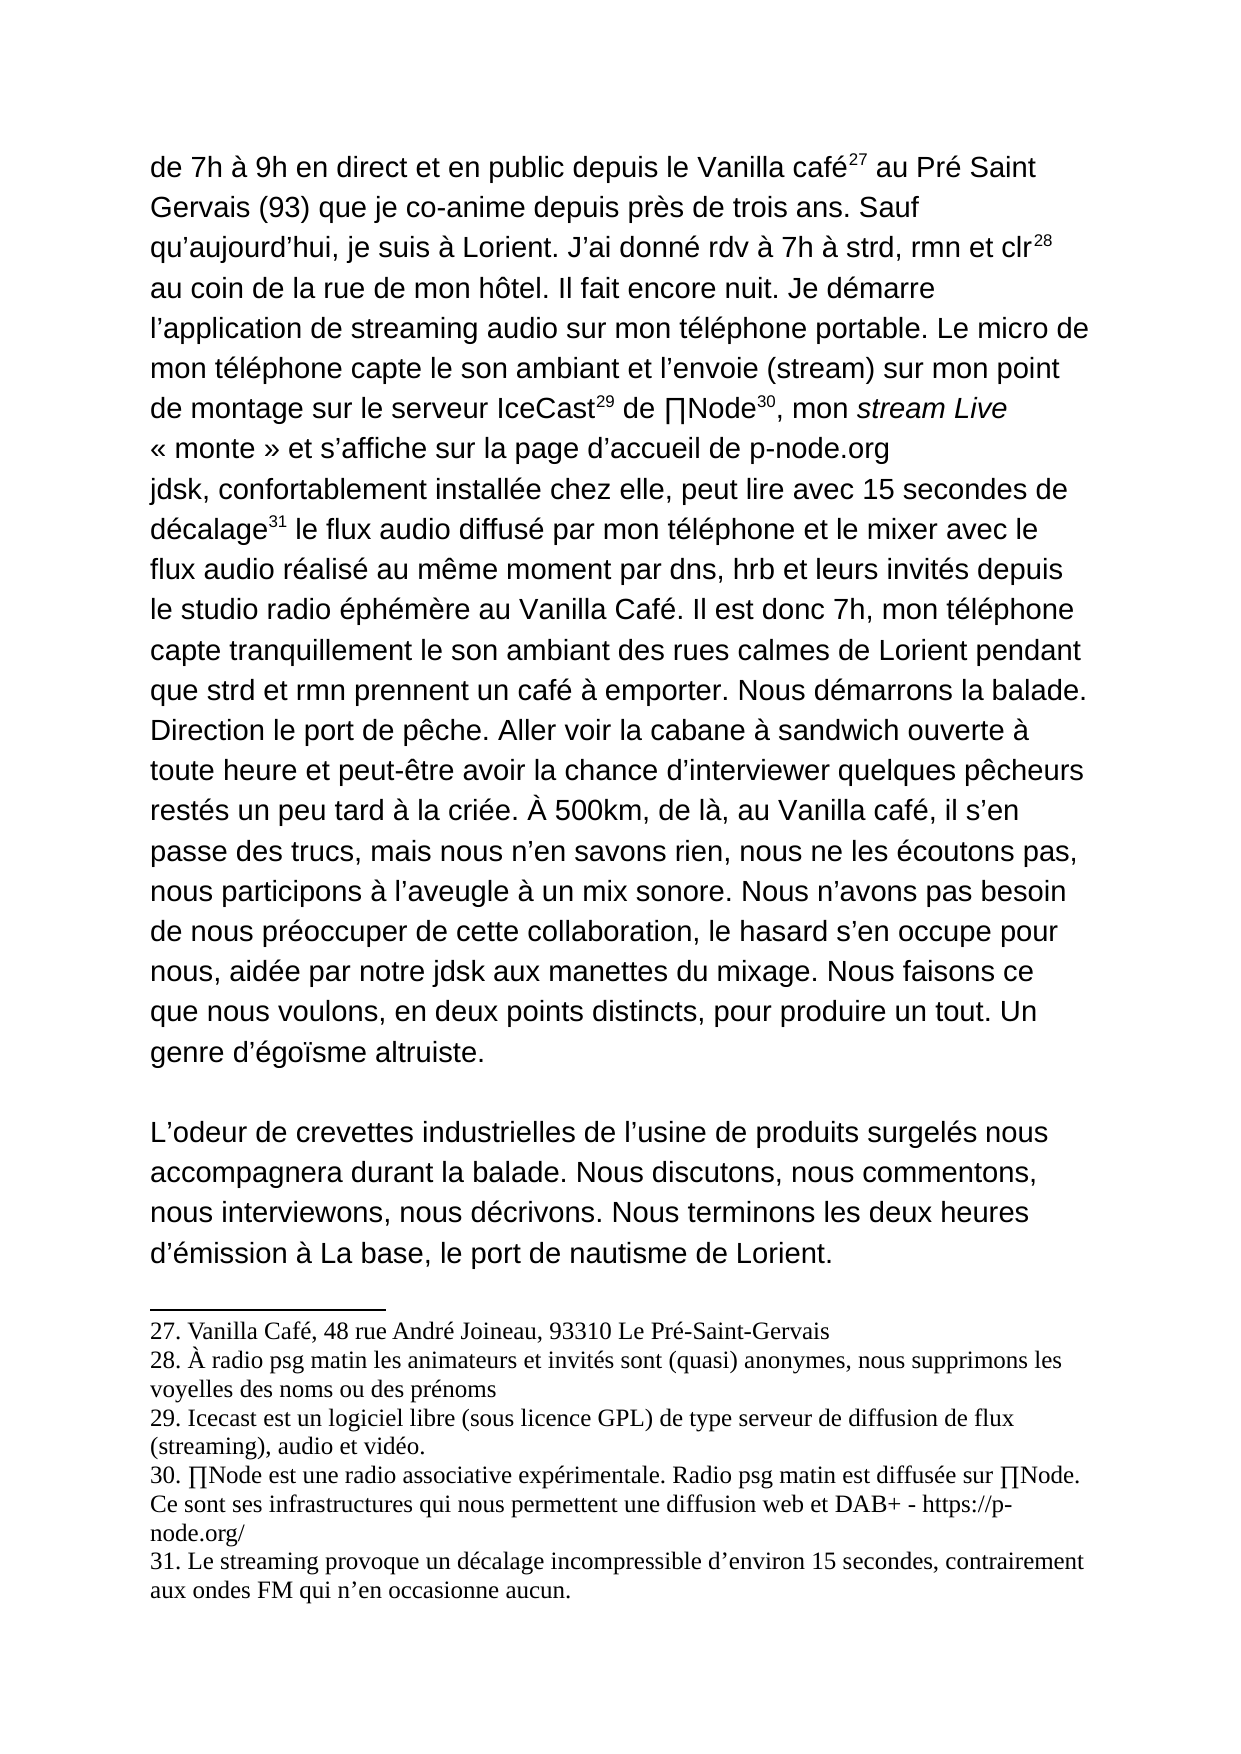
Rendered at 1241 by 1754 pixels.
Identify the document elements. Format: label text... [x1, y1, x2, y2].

text . Le streaming provoque un décalage incompressible d’environ 15 secondes, contrairement aux ondes FM qui n’en occasionne aucun. [150, 1546, 1090, 1604]
text jdsk, confortablement installée chez elle, peut lire avec 15 secondes de décalage le flux audio diffusé par mon téléphone et le mixer avec le flux audio réalisé au même moment par dns, hrb et leurs invités depuis le studio radio éphémère au Vanilla Café. Il est donc 7h, mon téléphone capte tranquillement le son ambiant des rues calmes de Lorient pendant que strd et rmn prennent un café à emporter. Nous démarrons la balade. Direction le port de pêche. Aller voir la cabane à sandwich ouverte à toute heure et peut-être avoir la chance d’interviewer quelques pêcheurs restés un peu tard à la criée. À 500km, de là, au Vanilla café, il s’en passe des trucs, mais nous n’en savons rien, nous ne les écoutons pas, nous participons à l’aveugle à un mix sonore. Nous n’avons pas besoin de nous préoccuper de cette collaboration, le hasard s’en occupe pour nous, aidée par notre jdsk aux manettes du mixage. Nous faisons ce que nous voulons, en deux points distincts, pour produire un tout. Un genre d’égoïsme altruiste. [150, 472, 1090, 1068]
text . Icecast est un logiciel libre (sous licence GPL) de type serveur de diffusion de flux (streaming), audio et vidéo. [150, 1403, 1090, 1460]
text de 7h à 9h en direct et en public depuis le Vanilla café au Pré Saint Gervais (93) que je co-anime depuis près de trois ans. Sauf qu’aujourd’hui, je suis à Lorient. J’ai donné rdv à 7h à strd, rmn et clr au coin de la rue de mon hôtel. Il fait encore nuit. Je démarre l’application de streaming audio sur mon téléphone portable. Le micro de mon téléphone capte le son ambiant et l’envoie (stream) sur mon point de montage sur le serveur IceCast de ∏Node, mon stream Live « monte » et s’affiche sur la page d’accueil de p-node.org [150, 150, 1090, 465]
text L’odeur de crevettes industrielles de l’usine de produits surgelés nous accompagnera durant la balade. Nous discutons, nous commentons, nous interviewons, nous décrivons. Nous terminons les deux heures d’émission à La base, le port de nautisme de Lorient. [150, 1115, 1090, 1269]
text . À radio psg matin les animateurs et invités sont (quasi) anonymes, nous supprimons les voyelles des noms ou des prénoms [150, 1345, 1090, 1403]
text . Vanilla Café, 48 rue André Joineau, 93310 Le Pré-Saint-Gervais [150, 1316, 1090, 1345]
text . ∏Node est une radio associative expérimentale. Radio psg matin est diffusée sur ∏Node. Ce sont ses infrastructures qui nous permettent une diffusion web et DAB+ - https://p-node.org/ [150, 1460, 1090, 1546]
